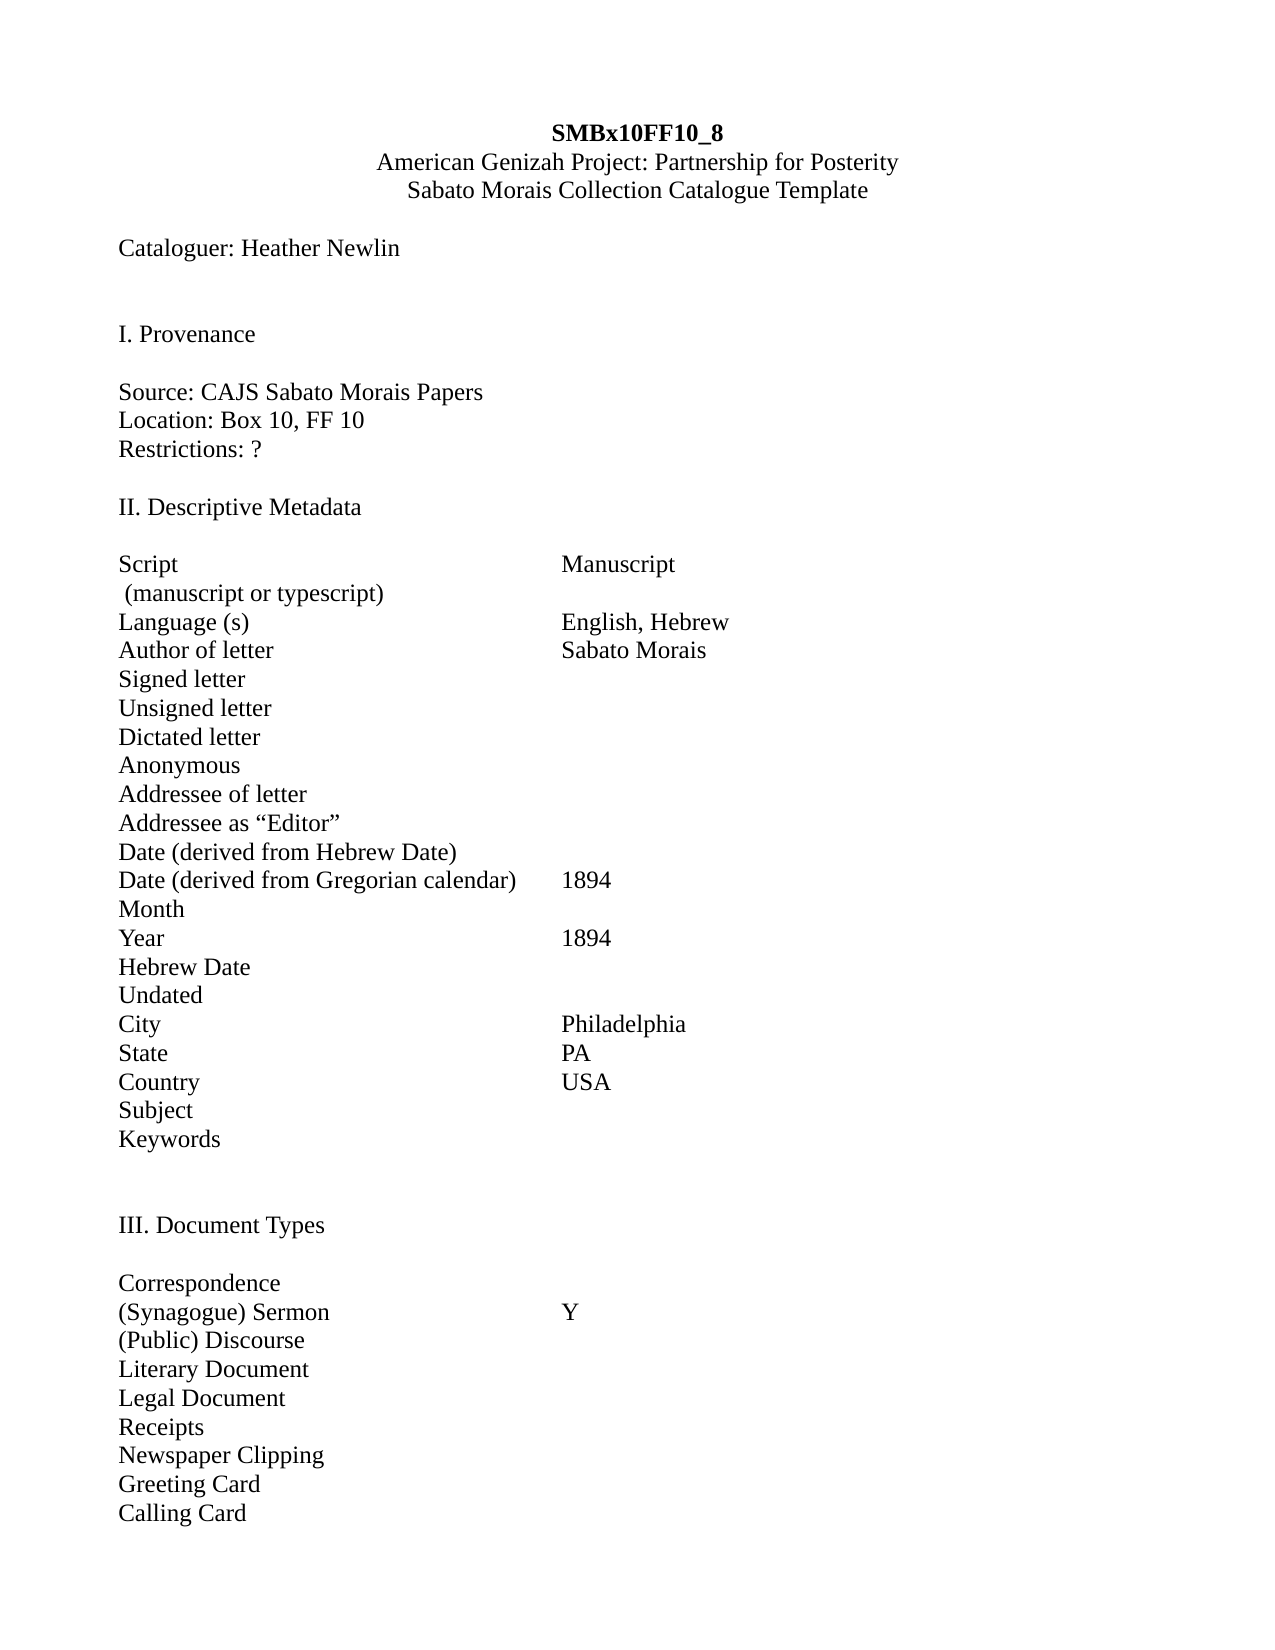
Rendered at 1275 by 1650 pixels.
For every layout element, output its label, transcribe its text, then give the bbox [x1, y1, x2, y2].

text Addressee of letter [118, 779, 1157, 808]
text State PA [118, 1038, 1157, 1067]
text Restrictions: ? [118, 434, 1157, 463]
text Year 1894 [118, 923, 1157, 952]
text Correspondence [118, 1268, 1157, 1297]
text Greeting Card [118, 1469, 1157, 1498]
text III. Document Types [118, 1211, 1157, 1239]
text Signed letter [118, 664, 1157, 693]
text Cataloguer: Heather Newlin [118, 233, 1157, 262]
text Date (derived from Hebrew Date) [118, 837, 1157, 866]
text Language (s) English, Hebrew [118, 607, 1157, 636]
text Newspaper Clipping [118, 1441, 1157, 1469]
text Hebrew Date [118, 952, 1157, 981]
text Legal Document [118, 1383, 1157, 1412]
text Addressee as “Editor” [118, 808, 1157, 837]
text Source: CAJS Sabato Morais Papers [118, 377, 1157, 406]
text (manuscript or typescript) [118, 578, 1157, 607]
text Month [118, 894, 1157, 923]
text Calling Card [118, 1498, 1157, 1527]
text (Public) Discourse [118, 1326, 1157, 1354]
text Date (derived from Gregorian calendar) 1894 [118, 866, 1157, 894]
text Dictated letter [118, 722, 1157, 751]
text Undated [118, 981, 1157, 1009]
text Keywords [118, 1124, 1157, 1153]
text Subject [118, 1096, 1157, 1124]
text Sabato Morais Collection Catalogue Template [118, 176, 1157, 204]
text Unsigned letter [118, 693, 1157, 722]
text I. Provenance [118, 319, 1157, 348]
text Script Manuscript [118, 549, 1157, 578]
text Literary Document [118, 1354, 1157, 1383]
text SMBx10FF10_8 [118, 118, 1157, 147]
text American Genizah Project: Partnership for Posterity [118, 147, 1157, 176]
text Location: Box 10, FF 10 [118, 406, 1157, 434]
text Country USA [118, 1067, 1157, 1096]
text (Synagogue) Sermon Y [118, 1297, 1157, 1326]
text Receipts [118, 1412, 1157, 1441]
text II. Descriptive Metadata [118, 492, 1157, 521]
text City Philadelphia [118, 1009, 1157, 1038]
text Anonymous [118, 751, 1157, 779]
text Author of letter Sabato Morais [118, 636, 1157, 664]
